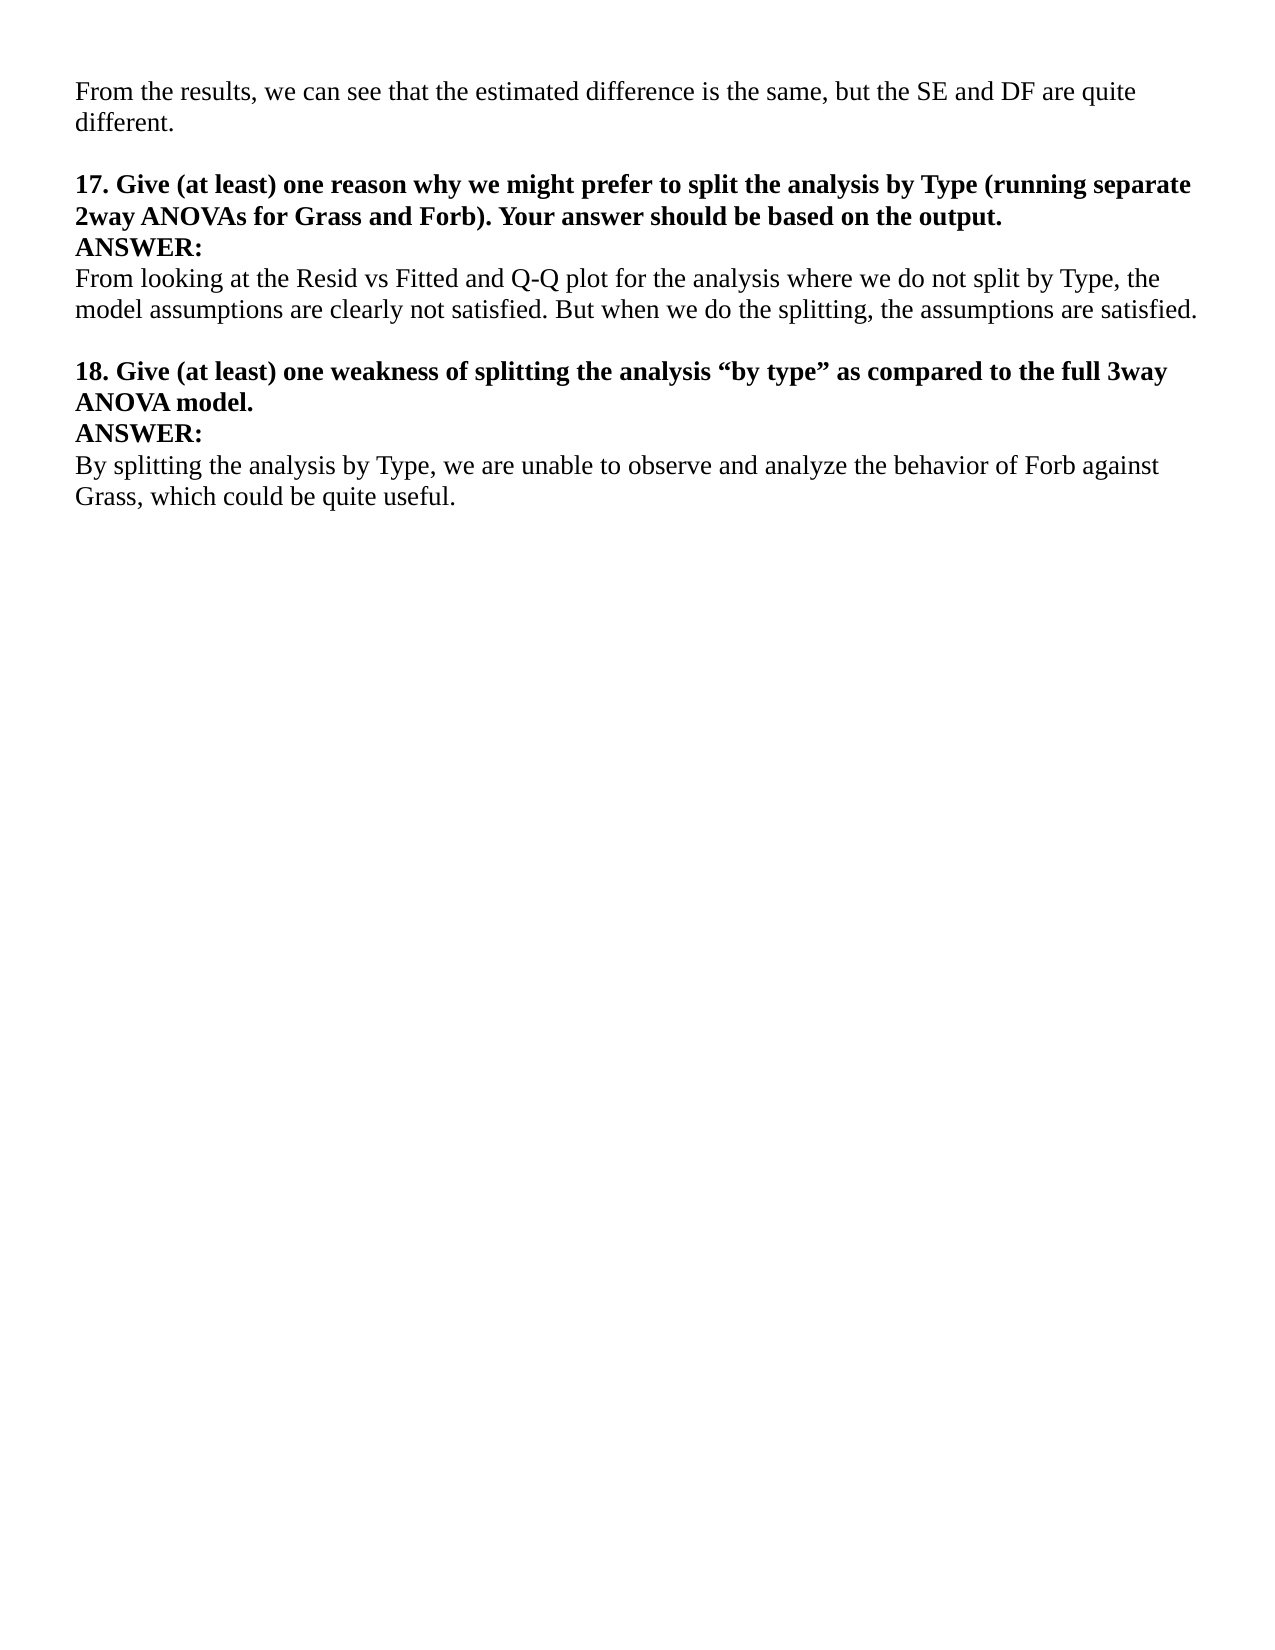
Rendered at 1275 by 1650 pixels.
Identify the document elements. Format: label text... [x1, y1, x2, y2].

text 18. Give (at least) one weakness of splitting the analysis “by type” as compared to the full 3way [75, 355, 1200, 386]
text From the results, we can see that the estimated difference is the same, but the SE and DF are quite different. [75, 75, 1200, 137]
text 2way ANOVAs for Grass and Forb). Your answer should be based on the output. [75, 199, 1200, 231]
text ANSWER: [75, 231, 1200, 262]
text By splitting the analysis by Type, we are unable to observe and analyze the behavior of Forb against Grass, which could be quite useful. [75, 449, 1200, 511]
text 17. Give (at least) one reason why we might prefer to split the analysis by Type (running separate [75, 168, 1200, 199]
text From looking at the Resid vs Fitted and Q-Q plot for the analysis where we do not split by Type, the model assumptions are clearly not satisfied. But when we do the splitting, the assumptions are satisfied. [75, 262, 1200, 324]
text ANOVA model. [75, 386, 1200, 418]
text ANSWER: [75, 418, 1200, 449]
